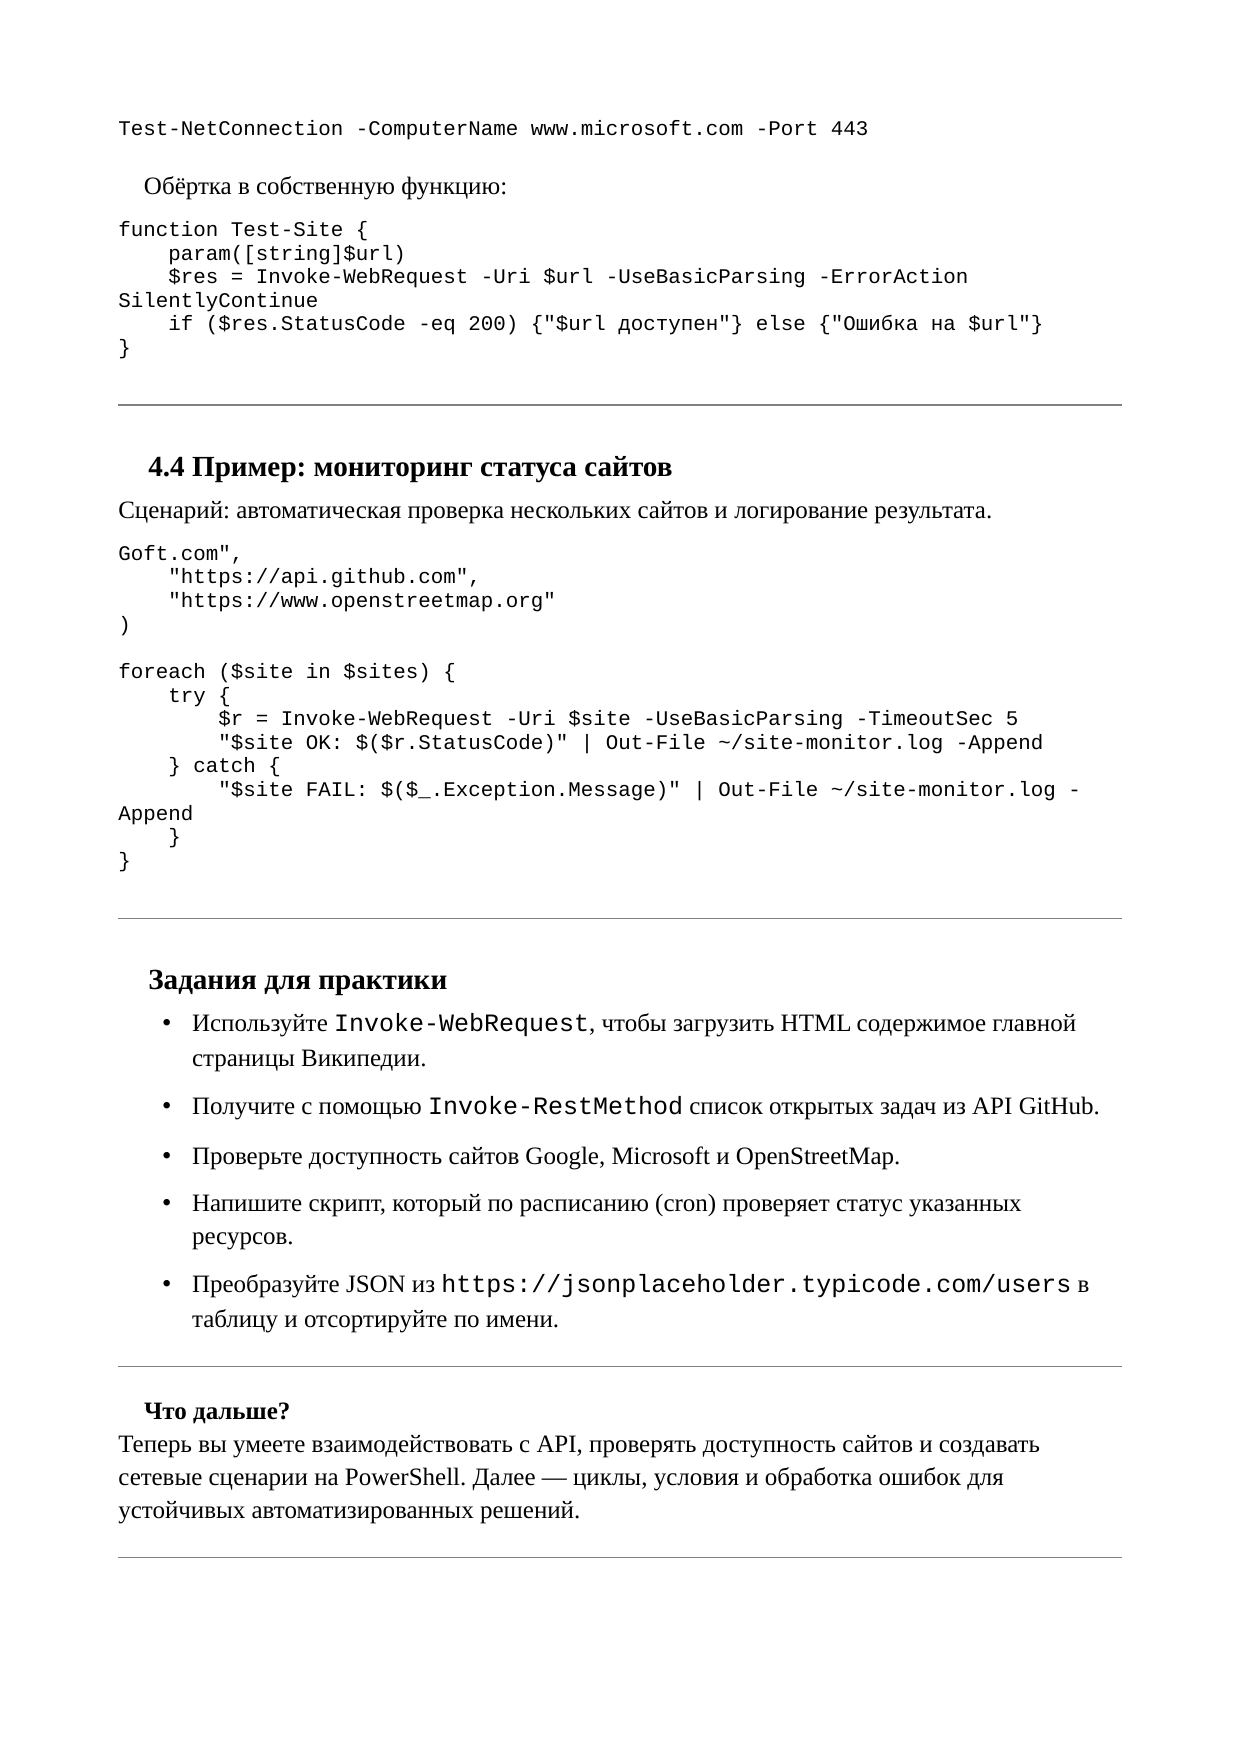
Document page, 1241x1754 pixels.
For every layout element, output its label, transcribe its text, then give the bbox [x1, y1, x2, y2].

text $res = Invoke-WebRequest -Uri $url -UseBasicParsing -ErrorAction SilentlyContinue [118, 266, 1122, 313]
text try { [118, 684, 1122, 708]
text Test-NetConnection -ComputerName www.microsoft.com -Port 443 [118, 118, 1122, 142]
text $r = Invoke-WebRequest -Uri $site -UseBasicParsing -TimeoutSec 5 [118, 708, 1122, 732]
list Проверьте доступность сайтов Google, Microsoft и OpenStreetMap. [162, 1141, 1122, 1169]
text ) [118, 614, 1122, 637]
text if ($res.StatusCode -eq 200) {"$url доступен"} else {"Ошибка на $url"} [118, 313, 1122, 337]
subtitle 🧪 4.4 Пример: мониторинг статуса сайтов [118, 449, 1122, 483]
text "https://api.github.com", [118, 566, 1122, 590]
text param([string]$url) [118, 242, 1122, 266]
text } [118, 337, 1122, 361]
text foreach ($site in $sites) { [118, 661, 1122, 684]
text } [118, 826, 1122, 850]
text Goft.com", [118, 543, 1122, 566]
list Преобразуйте JSON из https://jsonplaceholder.typicode.com/users в таблицу и отсортируйте по имени. [162, 1269, 1122, 1333]
list Получите с помощью Invoke-RestMethod список открытых задач из API GitHub. [162, 1091, 1122, 1122]
text 📌 Обёртка в собственную функцию: [118, 171, 1122, 200]
subtitle 🧠 Задания для практики [118, 962, 1122, 996]
list Используйте Invoke-WebRequest, чтобы загрузить HTML содержимое главной страницы Википедии. [162, 1008, 1122, 1072]
text } catch { [118, 756, 1122, 779]
text Сценарий: автоматическая проверка нескольких сайтов и логирование результата. [118, 495, 1122, 524]
text } [118, 850, 1122, 874]
list Напишите скрипт, который по расписанию (cron) проверяет статус указанных ресурсов. [162, 1188, 1122, 1250]
text function Test-Site { [118, 219, 1122, 242]
text "https://www.openstreetmap.org" [118, 590, 1122, 614]
text "$site FAIL: $($_.Exception.Message)" | Out-File ~/site-monitor.log -Append [118, 779, 1122, 826]
text ✅ Что дальше? Теперь вы умеете взаимодействовать с API, проверять доступность сайтов и создавать сетевые сценарии на PowerShell. Далее — циклы, условия и обработка ошибок для устойчивых автоматизированных решений. [118, 1396, 1122, 1524]
text "$site OK: $($r.StatusCode)" | Out-File ~/site-monitor.log -Append [118, 732, 1122, 756]
